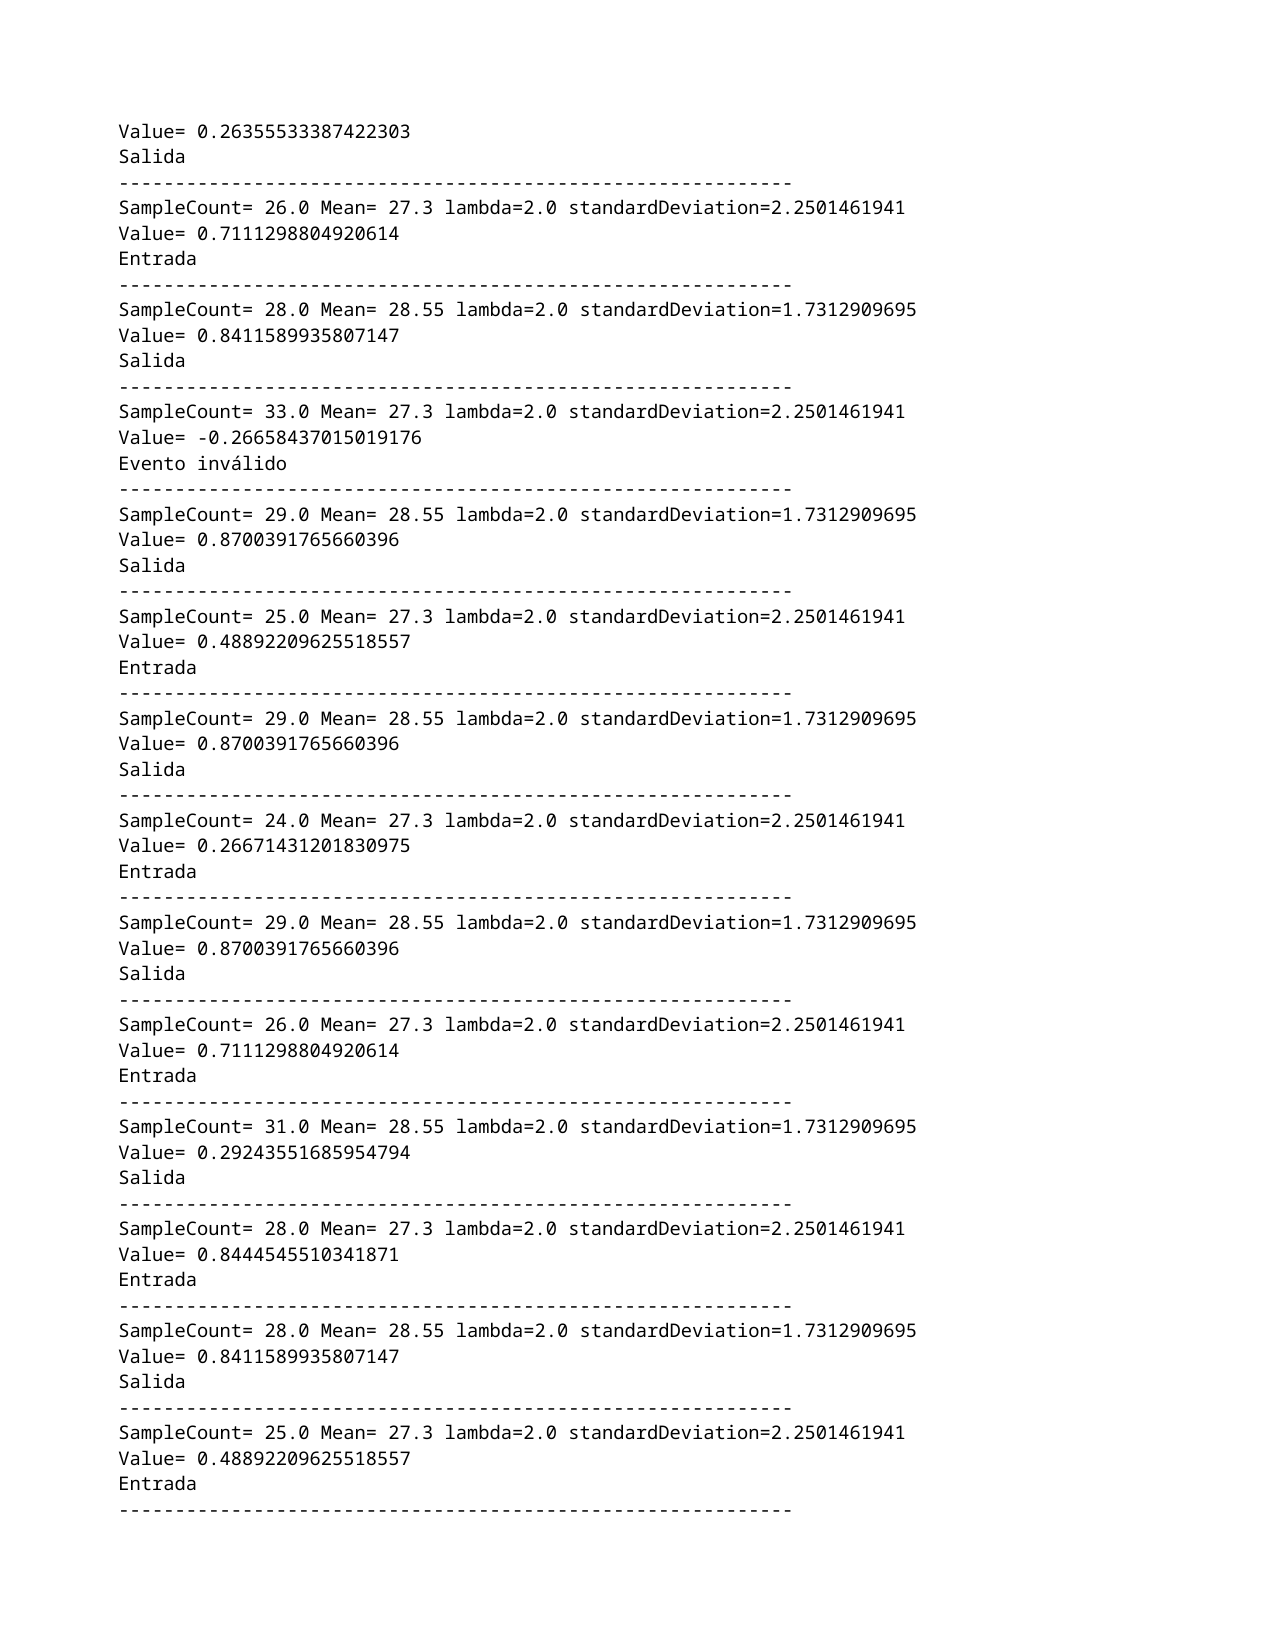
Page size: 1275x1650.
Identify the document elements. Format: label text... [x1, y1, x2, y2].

text ------------------------------------------------------------ [118, 577, 1157, 603]
text ------------------------------------------------------------ [118, 1292, 1157, 1318]
text ------------------------------------------------------------ [118, 884, 1157, 909]
text Value= 0.7111298804920614 [118, 1037, 1157, 1062]
text ------------------------------------------------------------ [118, 1190, 1157, 1216]
text ------------------------------------------------------------ [118, 271, 1157, 297]
text SampleCount= 24.0 Mean= 27.3 lambda=2.0 standardDeviation=2.2501461941 [118, 807, 1157, 833]
text SampleCount= 26.0 Mean= 27.3 lambda=2.0 standardDeviation=2.2501461941 [118, 1011, 1157, 1037]
text Value= 0.48892209625518557 [118, 1445, 1157, 1471]
text Salida [118, 348, 1157, 373]
text Value= 0.8411589935807147 [118, 1343, 1157, 1369]
text Entrada [118, 1267, 1157, 1292]
text SampleCount= 26.0 Mean= 27.3 lambda=2.0 standardDeviation=2.2501461941 [118, 195, 1157, 220]
text Entrada [118, 858, 1157, 884]
text SampleCount= 28.0 Mean= 28.55 lambda=2.0 standardDeviation=1.7312909695 [118, 297, 1157, 322]
text ------------------------------------------------------------ [118, 1088, 1157, 1113]
text Evento inválido [118, 450, 1157, 475]
text Value= 0.48892209625518557 [118, 628, 1157, 654]
text Salida [118, 1164, 1157, 1190]
text ------------------------------------------------------------ [118, 986, 1157, 1011]
text Value= 0.7111298804920614 [118, 220, 1157, 246]
text Value= 0.8411589935807147 [118, 322, 1157, 348]
text SampleCount= 29.0 Mean= 28.55 lambda=2.0 standardDeviation=1.7312909695 [118, 501, 1157, 526]
text Value= 0.29243551685954794 [118, 1139, 1157, 1164]
text Salida [118, 1369, 1157, 1394]
text SampleCount= 25.0 Mean= 27.3 lambda=2.0 standardDeviation=2.2501461941 [118, 1420, 1157, 1445]
text SampleCount= 28.0 Mean= 28.55 lambda=2.0 standardDeviation=1.7312909695 [118, 1318, 1157, 1343]
text Salida [118, 756, 1157, 782]
text SampleCount= 28.0 Mean= 27.3 lambda=2.0 standardDeviation=2.2501461941 [118, 1216, 1157, 1241]
text Entrada [118, 246, 1157, 271]
text Salida [118, 552, 1157, 577]
text SampleCount= 29.0 Mean= 28.55 lambda=2.0 standardDeviation=1.7312909695 [118, 705, 1157, 731]
text ------------------------------------------------------------ [118, 1496, 1157, 1522]
text SampleCount= 29.0 Mean= 28.55 lambda=2.0 standardDeviation=1.7312909695 [118, 909, 1157, 935]
text Value= 0.26355533387422303 [118, 118, 1157, 144]
text ------------------------------------------------------------ [118, 679, 1157, 705]
text ------------------------------------------------------------ [118, 475, 1157, 501]
text SampleCount= 25.0 Mean= 27.3 lambda=2.0 standardDeviation=2.2501461941 [118, 603, 1157, 628]
text Salida [118, 144, 1157, 169]
text Value= -0.26658437015019176 [118, 424, 1157, 450]
text Entrada [118, 1062, 1157, 1088]
text ------------------------------------------------------------ [118, 373, 1157, 399]
text SampleCount= 33.0 Mean= 27.3 lambda=2.0 standardDeviation=2.2501461941 [118, 399, 1157, 424]
text SampleCount= 31.0 Mean= 28.55 lambda=2.0 standardDeviation=1.7312909695 [118, 1113, 1157, 1139]
text ------------------------------------------------------------ [118, 782, 1157, 807]
text Value= 0.8700391765660396 [118, 731, 1157, 756]
text ------------------------------------------------------------ [118, 1394, 1157, 1420]
text Salida [118, 960, 1157, 986]
text Entrada [118, 654, 1157, 679]
text Value= 0.8444545510341871 [118, 1241, 1157, 1267]
text Value= 0.8700391765660396 [118, 935, 1157, 960]
text Value= 0.26671431201830975 [118, 833, 1157, 858]
text Value= 0.8700391765660396 [118, 526, 1157, 552]
text ------------------------------------------------------------ [118, 169, 1157, 195]
text Entrada [118, 1471, 1157, 1496]
